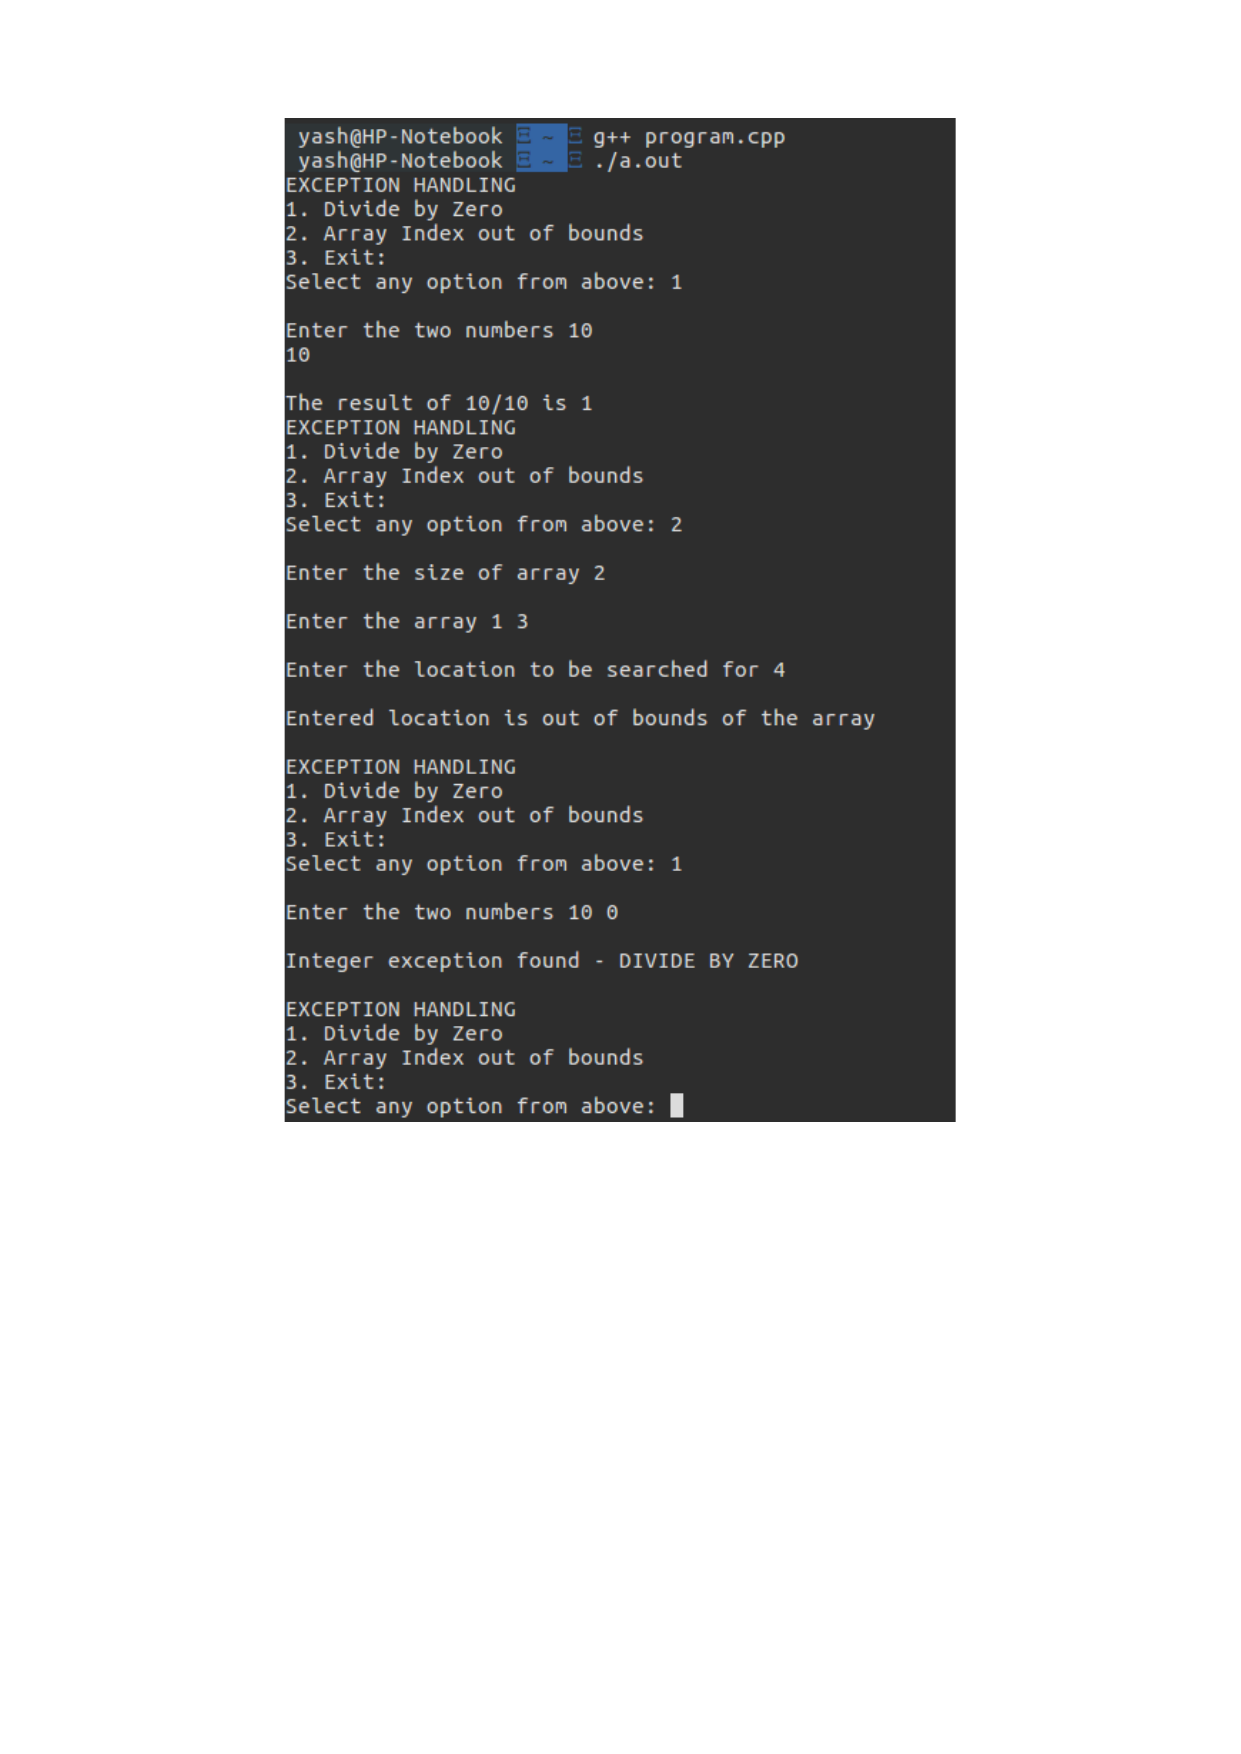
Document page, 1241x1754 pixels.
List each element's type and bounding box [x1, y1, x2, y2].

picture [284, 118, 956, 1122]
